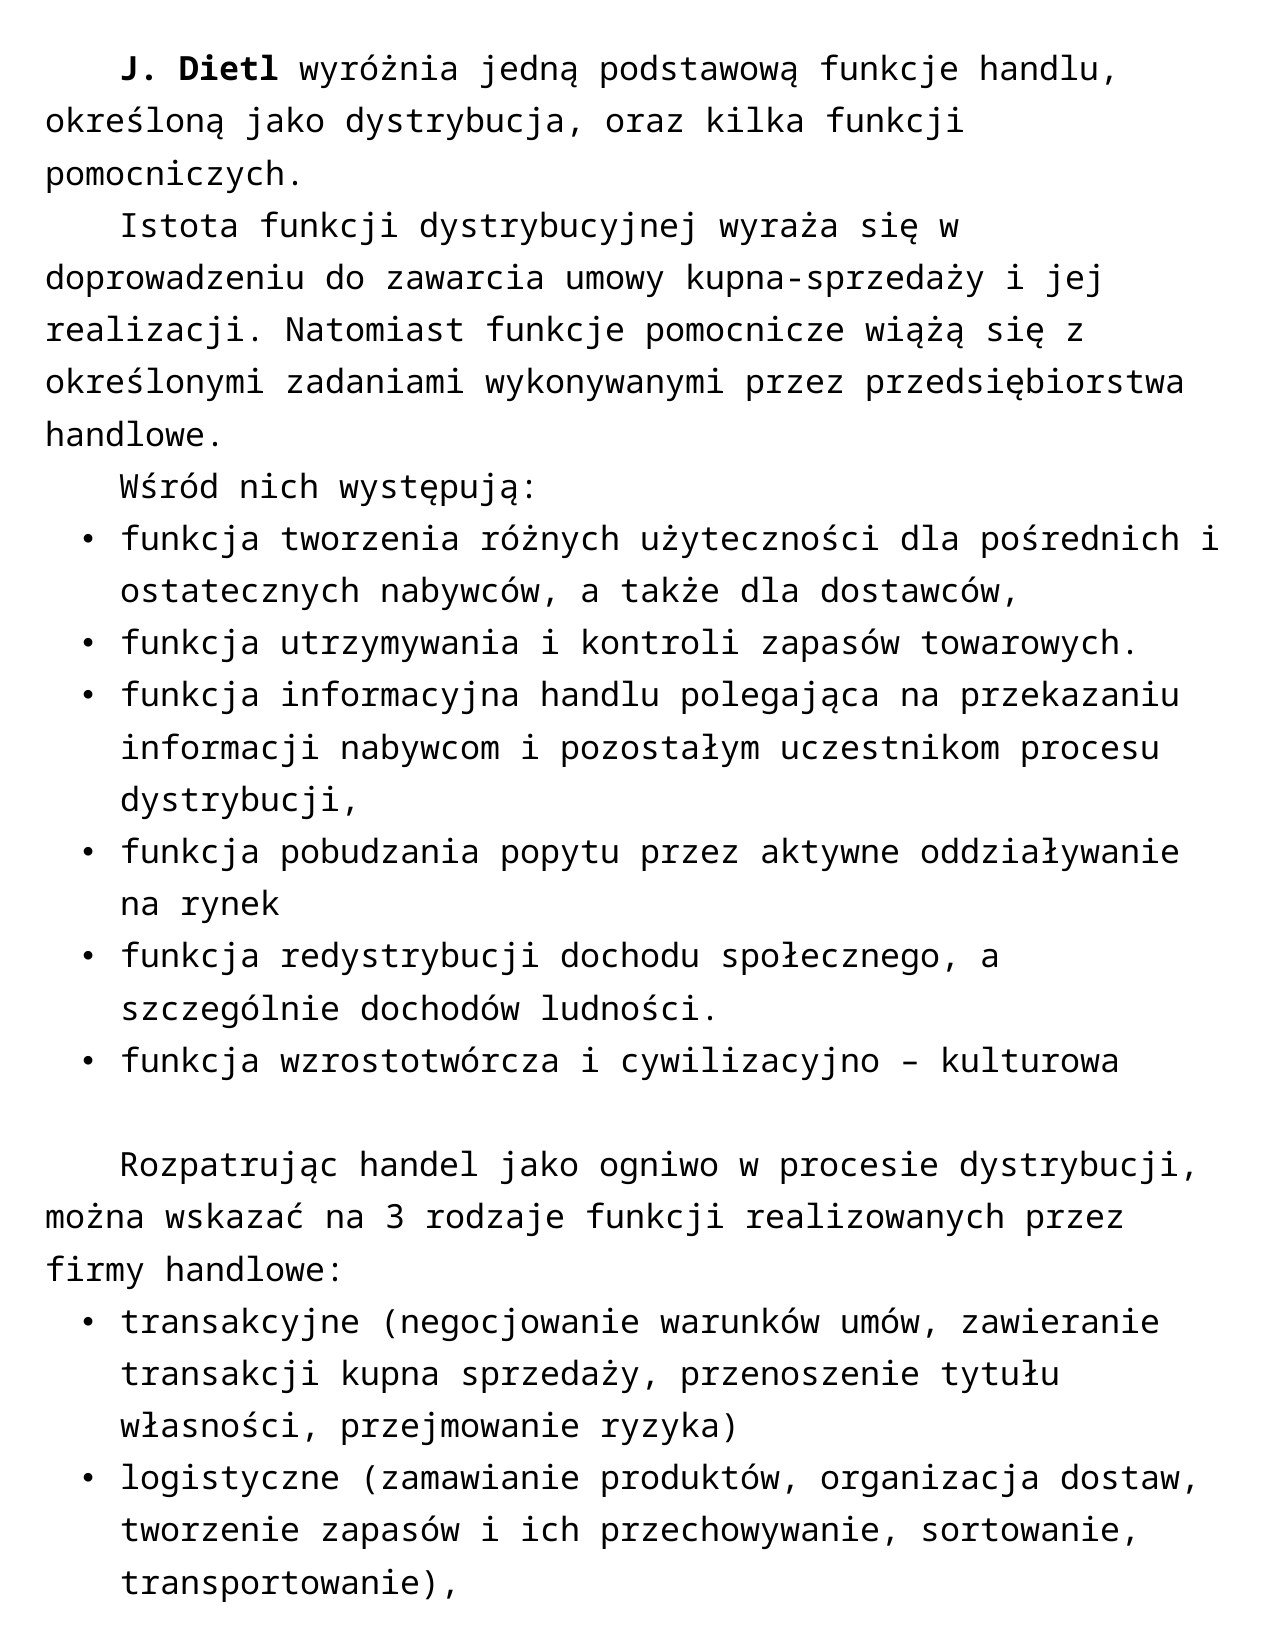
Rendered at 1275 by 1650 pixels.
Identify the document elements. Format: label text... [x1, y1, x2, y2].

text J. Dietl wyróżnia jedną podstawową funkcje handlu, określoną jako dystrybucja, oraz kilka funkcji pomocniczych. [45, 45, 1230, 195]
list funkcja pobudzania popytu przez aktywne oddziaływanie na rynek [82, 828, 1230, 925]
list funkcja wzrostotwórcza i cywilizacyjno – kulturowa [82, 1037, 1230, 1082]
list funkcja redystrybucji dochodu społecznego, a szczególnie dochodów ludności. [82, 932, 1230, 1030]
list logistyczne (zamawianie produktów, organizacja dostaw, tworzenie zapasów i ich przechowywanie, sortowanie, transportowanie), [82, 1454, 1230, 1604]
text Rozpatrując handel jako ogniwo w procesie dystrybucji, można wskazać na 3 rodzaje funkcji realizowanych przez firmy handlowe: [45, 1141, 1230, 1291]
text Wśród nich występują: [45, 462, 1230, 508]
list funkcja utrzymywania i kontroli zapasów towarowych. [82, 619, 1230, 664]
text Istota funkcji dystrybucyjnej wyraża się w doprowadzeniu do zawarcia umowy kupna-sprzedaży i jej realizacji. Natomiast funkcje pomocnicze wiążą się z określonymi zadaniami wykonywanymi przez przedsiębiorstwa handlowe. [45, 202, 1230, 456]
list funkcja informacyjna handlu polegająca na przekazaniu informacji nabywcom i pozostałym uczestnikom procesu dystrybucji, [82, 671, 1230, 821]
list funkcja tworzenia różnych użyteczności dla pośrednich i ostatecznych nabywców, a także dla dostawców, [82, 515, 1230, 612]
list transakcyjne (negocjowanie warunków umów, zawieranie transakcji kupna sprzedaży, przenoszenie tytułu własności, przejmowanie ryzyka) [82, 1297, 1230, 1447]
